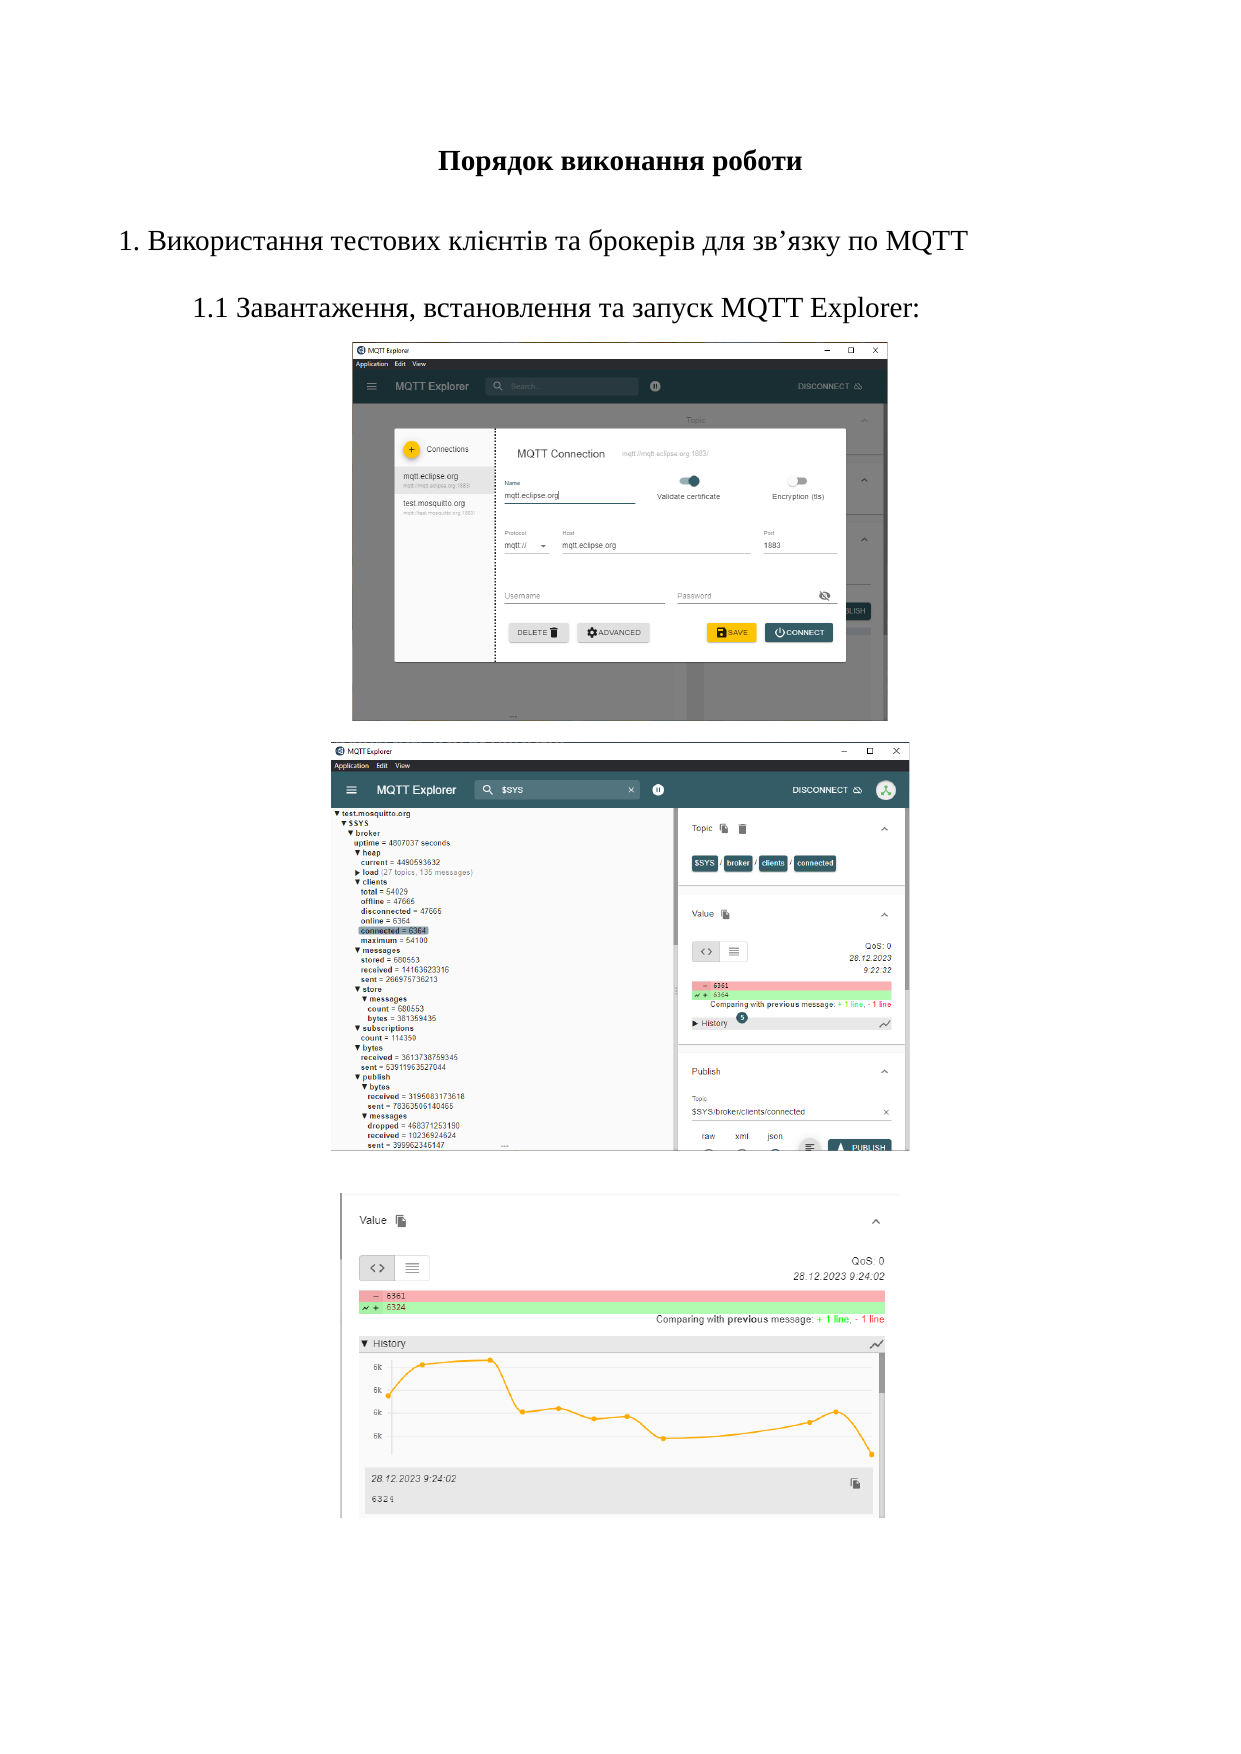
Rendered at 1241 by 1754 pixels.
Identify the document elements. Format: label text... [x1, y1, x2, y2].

picture [340, 1193, 900, 1518]
subtitle Порядок виконання роботи [118, 143, 1122, 177]
text 1.1 Завантаження, встановлення та запуск MQTT Explorer: [118, 290, 1122, 323]
text 1. Використання тестових клієнтів та брокерів для зв’язку по MQTT [118, 223, 1122, 256]
picture [352, 342, 888, 721]
picture [331, 742, 910, 1151]
